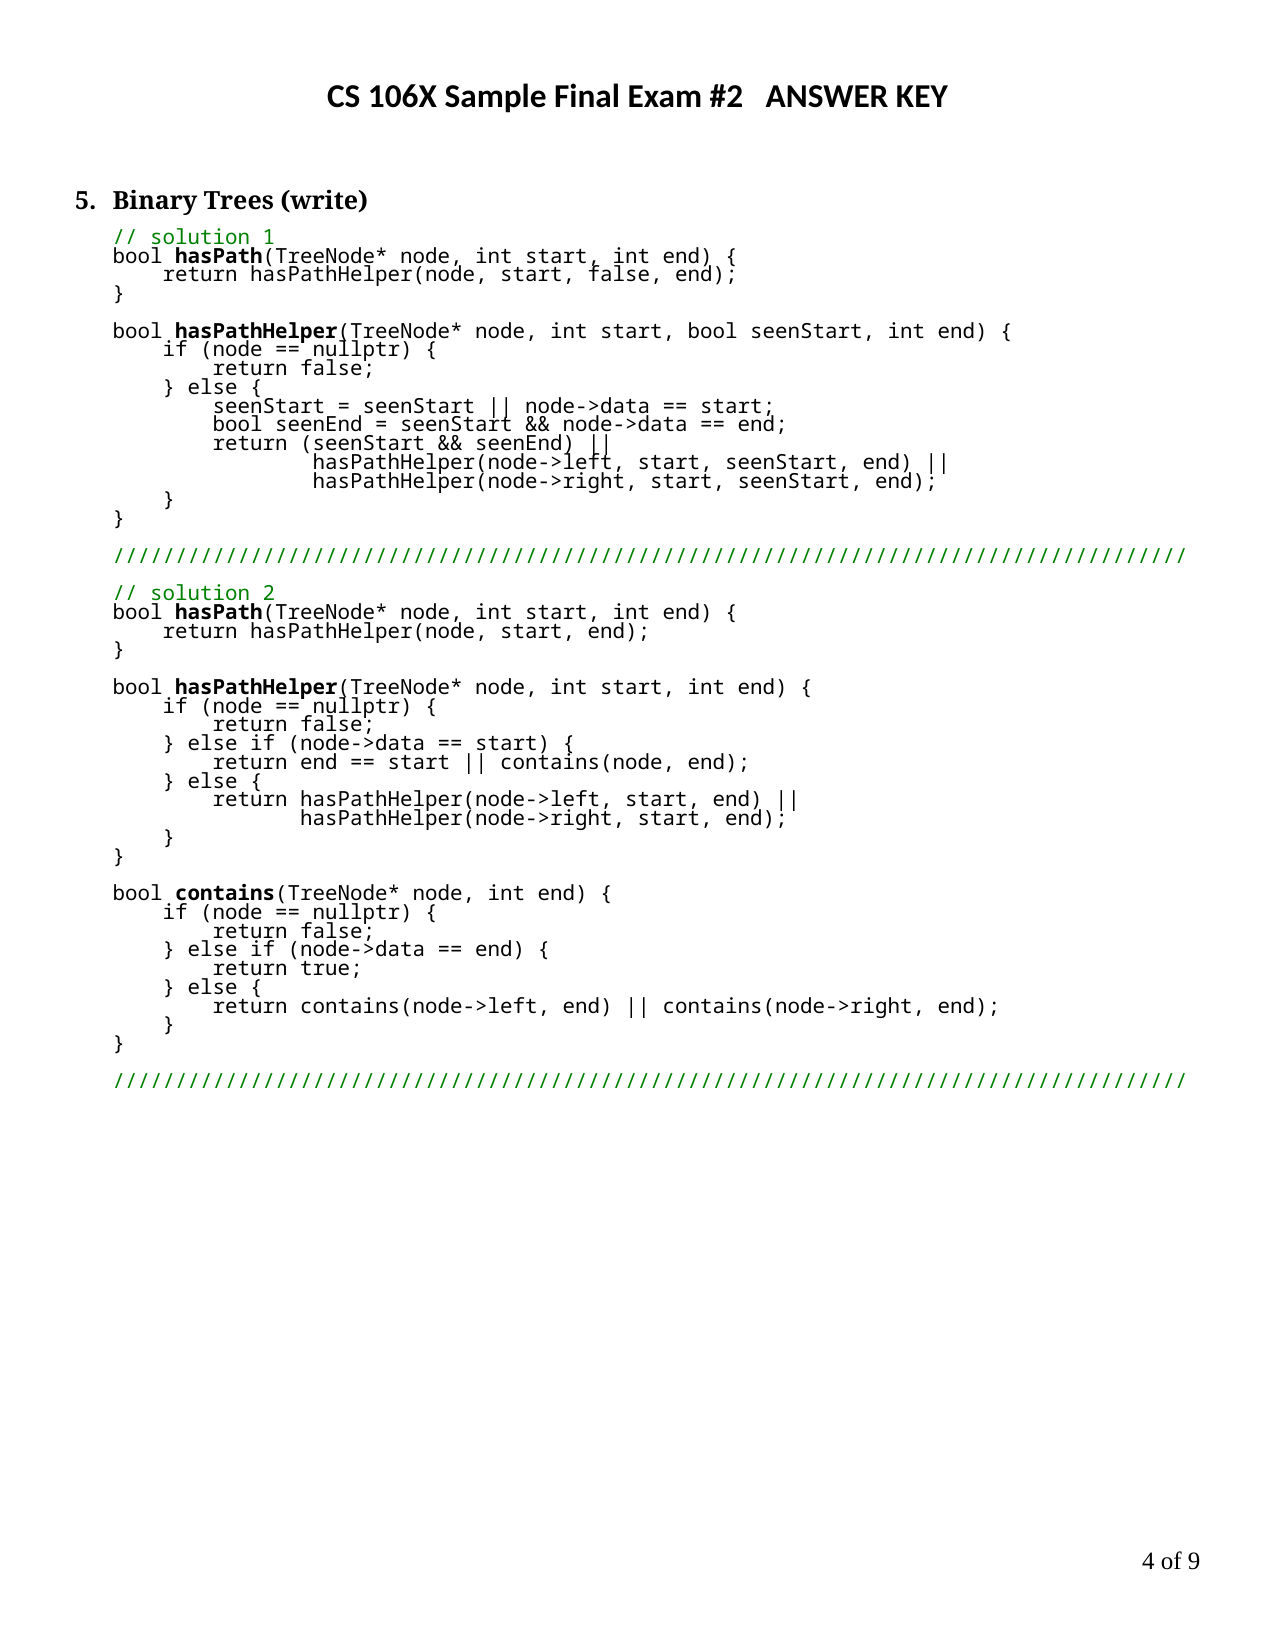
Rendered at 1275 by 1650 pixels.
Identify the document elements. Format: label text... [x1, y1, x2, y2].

text seenStart = seenStart || node->data == start; [112, 398, 492, 417]
text } else { [112, 773, 1200, 792]
text return true; [112, 961, 1200, 979]
text return (seenStart && seenEnd) || [112, 436, 568, 454]
text hasPathHelper(node->right, start, end); [112, 811, 1200, 829]
text } [112, 492, 1200, 511]
text } [112, 848, 1200, 867]
text return hasPathHelper(node, start, false, end); [112, 267, 1200, 286]
text ////////////////////////////////////////////////////////////////////////////////////// [112, 548, 1200, 567]
text bool hasPath(TreeNode* node, int start, int end) { [112, 248, 1200, 267]
text bool hasPathHelper(TreeNode* node, int start, bool seenStart, int end) { [343, 323, 1200, 342]
text if (node == nullptr) { [112, 342, 1200, 361]
text } [112, 829, 1200, 848]
text } [112, 1036, 1200, 1054]
text bool seenEnd = seenStart && node->data == end; [112, 417, 1200, 436]
text } else { [112, 979, 1200, 998]
text return end == start || contains(node, end); [482, 754, 1200, 773]
text } [112, 1017, 1200, 1036]
text hasPathHelper(node->left, start, seenStart, end) || [944, 454, 1200, 473]
text 5. Binary Trees (write) [75, 183, 1200, 217]
text } [112, 511, 1200, 529]
text // solution 2 [112, 586, 1200, 604]
text return (seenStart && seenEnd) || [607, 436, 1200, 454]
text return hasPathHelper(node->left, start, end) || [794, 792, 1200, 811]
text return hasPathHelper(node, start, end); [112, 623, 1200, 642]
text // solution 1 [112, 229, 1200, 248]
text if (node == nullptr) { [112, 698, 1200, 717]
text seenStart = seenStart || node->data == start; [507, 398, 1200, 417]
text bool hasPathHelper(TreeNode* node, int start, int end) { [343, 679, 1200, 698]
text return false; [112, 717, 1200, 736]
text return contains(node->left, end) || contains(node->right, end); [112, 998, 630, 1017]
text ////////////////////////////////////////////////////////////////////////////////////// [112, 1073, 1200, 1092]
text bool hasPath(TreeNode* node, int start, int end) { [112, 604, 1200, 623]
text hasPathHelper(node->right, start, seenStart, end); [112, 473, 1200, 492]
text return false; [112, 923, 1200, 942]
text return hasPathHelper(node->left, start, end) || [112, 792, 780, 811]
text bool hasPathHelper(TreeNode* node, int start, int end) { [112, 679, 344, 698]
text hasPathHelper(node->left, start, seenStart, end) || [112, 454, 930, 473]
text } [112, 642, 1200, 661]
text } [112, 286, 1200, 304]
text if (node == nullptr) { [112, 904, 1200, 923]
text bool hasPathHelper(TreeNode* node, int start, bool seenStart, int end) { [112, 323, 344, 342]
text } else if (node->data == end) { [112, 942, 1200, 961]
text return end == start || contains(node, end); [112, 754, 467, 773]
text return false; [112, 361, 1200, 379]
text return contains(node->left, end) || contains(node->right, end); [644, 998, 1200, 1017]
text bool contains(TreeNode* node, int end) { [112, 886, 1200, 904]
text } else { [112, 379, 1200, 398]
text } else if (node->data == start) { [112, 736, 1200, 754]
